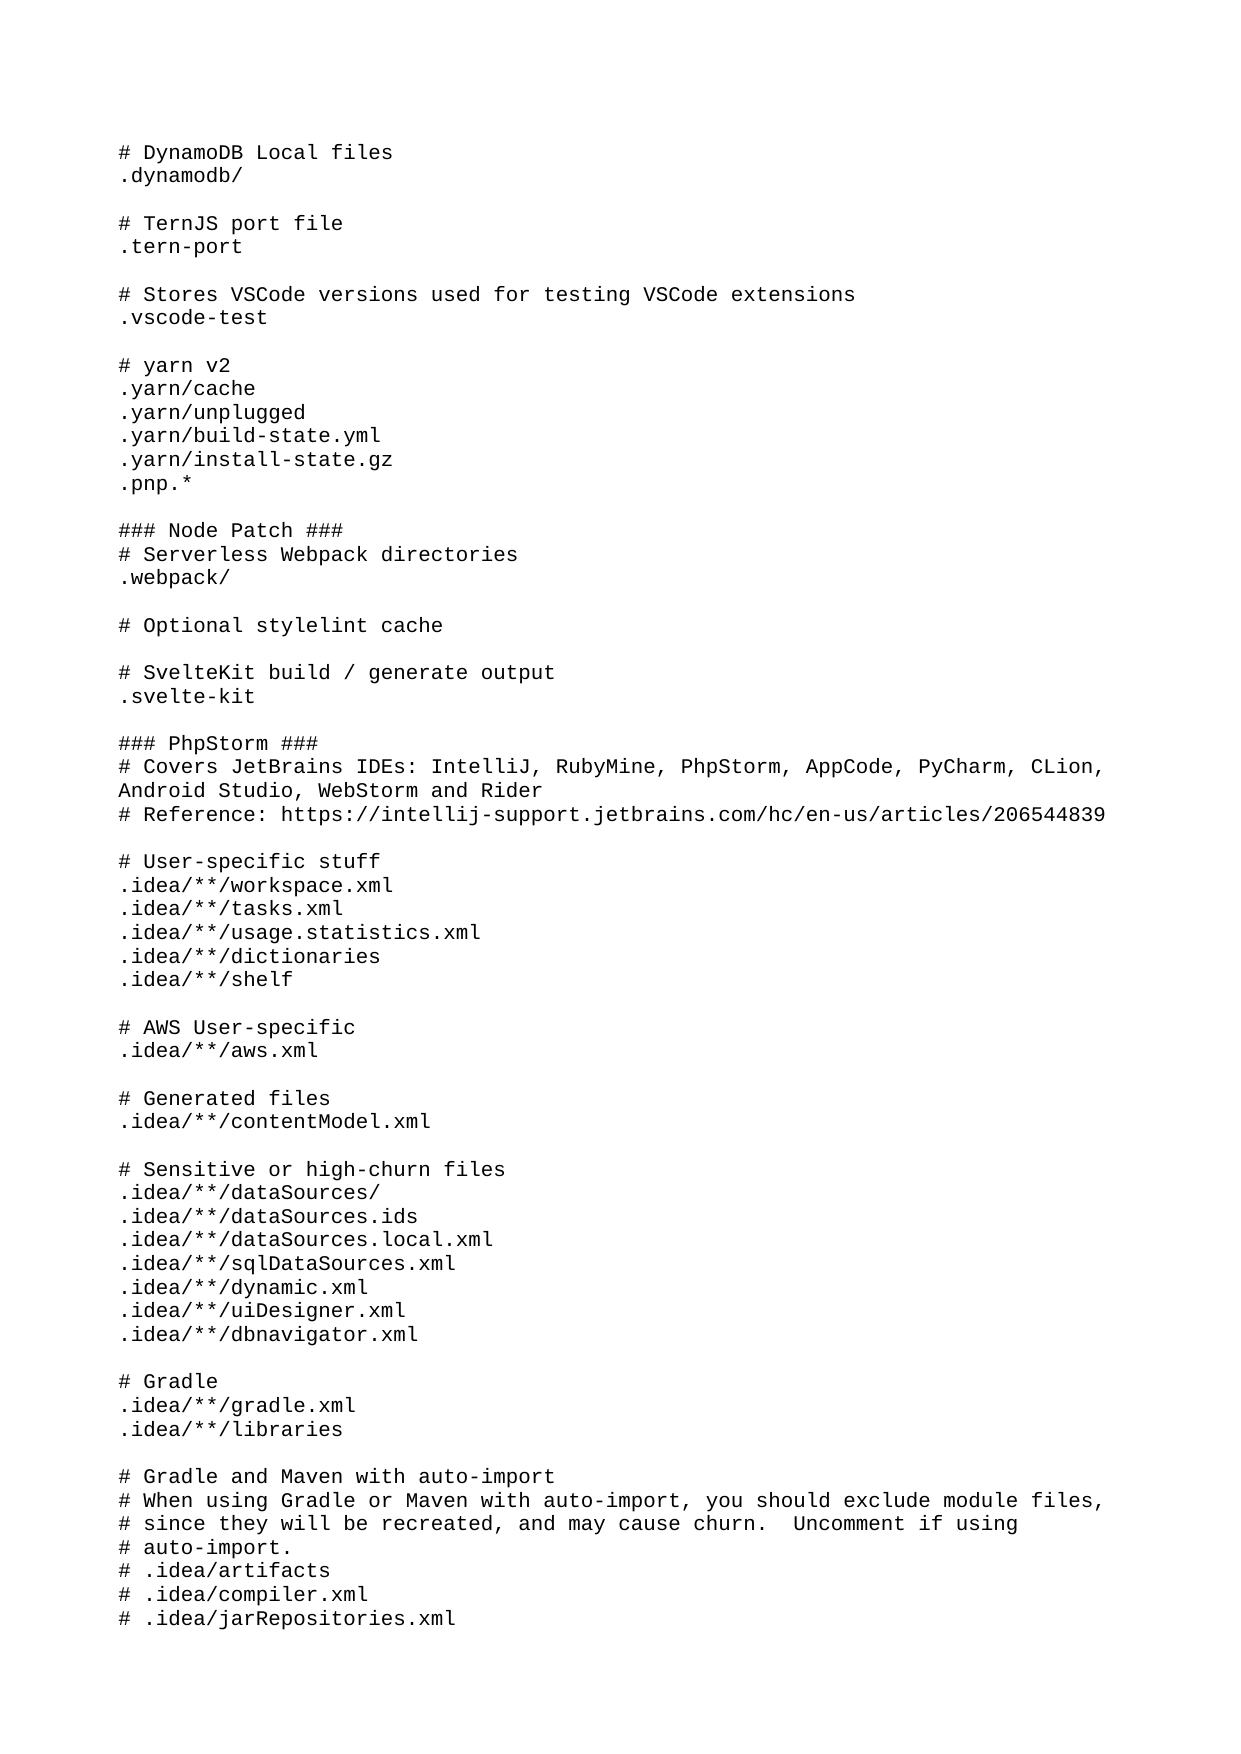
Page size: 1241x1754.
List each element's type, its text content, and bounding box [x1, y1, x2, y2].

text # Serverless Webpack directories [118, 544, 1122, 567]
text .idea/**/dictionaries [118, 946, 1122, 969]
text .pnp.* [118, 473, 1122, 496]
text .idea/**/dataSources.local.xml [118, 1229, 1122, 1253]
text .idea/**/aws.xml [118, 1040, 1122, 1064]
text # AWS User-specific [118, 1017, 1122, 1040]
text .yarn/install-state.gz [118, 449, 1122, 473]
text # DynamoDB Local files [118, 142, 1122, 165]
text .yarn/unplugged [118, 402, 1122, 426]
text # Stores VSCode versions used for testing VSCode extensions [118, 284, 1122, 307]
text .vscode-test [118, 307, 1122, 331]
text .idea/**/uiDesigner.xml [118, 1300, 1122, 1324]
text .idea/**/gradle.xml [118, 1395, 1122, 1419]
text .idea/**/tasks.xml [118, 898, 1122, 922]
text # .idea/artifacts [118, 1561, 1122, 1584]
text .idea/**/dbnavigator.xml [118, 1324, 1122, 1348]
text .tern-port [118, 236, 1122, 260]
text # TernJS port file [118, 213, 1122, 236]
text .svelte-kit [118, 686, 1122, 709]
text # Gradle and Maven with auto-import [118, 1466, 1122, 1489]
text .yarn/cache [118, 378, 1122, 402]
text .idea/**/dynamic.xml [118, 1277, 1122, 1300]
text .idea/**/dataSources.ids [118, 1206, 1122, 1229]
text .yarn/build-state.yml [118, 426, 1122, 449]
text .idea/**/contentModel.xml [118, 1111, 1122, 1135]
text ### PhpStorm ### [118, 733, 1122, 757]
text # SvelteKit build / generate output [118, 662, 1122, 686]
text # yarn v2 [118, 354, 1122, 378]
text # When using Gradle or Maven with auto-import, you should exclude module files, [118, 1489, 1122, 1513]
text # Reference: https://intellij-support.jetbrains.com/hc/en-us/articles/206544839 [118, 804, 1122, 827]
text # .idea/compiler.xml [118, 1584, 1122, 1608]
text .idea/**/workspace.xml [118, 875, 1122, 898]
text .idea/**/dataSources/ [118, 1182, 1122, 1206]
text # since they will be recreated, and may cause churn. Uncomment if using [118, 1513, 1122, 1537]
text .idea/**/usage.statistics.xml [118, 922, 1122, 946]
text # User-specific stuff [118, 851, 1122, 875]
text .dynamodb/ [118, 165, 1122, 189]
text # Sensitive or high-churn files [118, 1158, 1122, 1182]
text .idea/**/libraries [118, 1419, 1122, 1442]
text # Covers JetBrains IDEs: IntelliJ, RubyMine, PhpStorm, AppCode, PyCharm, CLion, Android Studio, WebStorm and Rider [118, 757, 1122, 804]
text .webpack/ [118, 567, 1122, 591]
text # Gradle [118, 1371, 1122, 1395]
text # .idea/jarRepositories.xml [118, 1608, 1122, 1631]
text # Optional stylelint cache [118, 615, 1122, 638]
text # auto-import. [118, 1537, 1122, 1561]
text .idea/**/sqlDataSources.xml [118, 1253, 1122, 1277]
text # Generated files [118, 1088, 1122, 1111]
text .idea/**/shelf [118, 969, 1122, 993]
text ### Node Patch ### [118, 520, 1122, 544]
